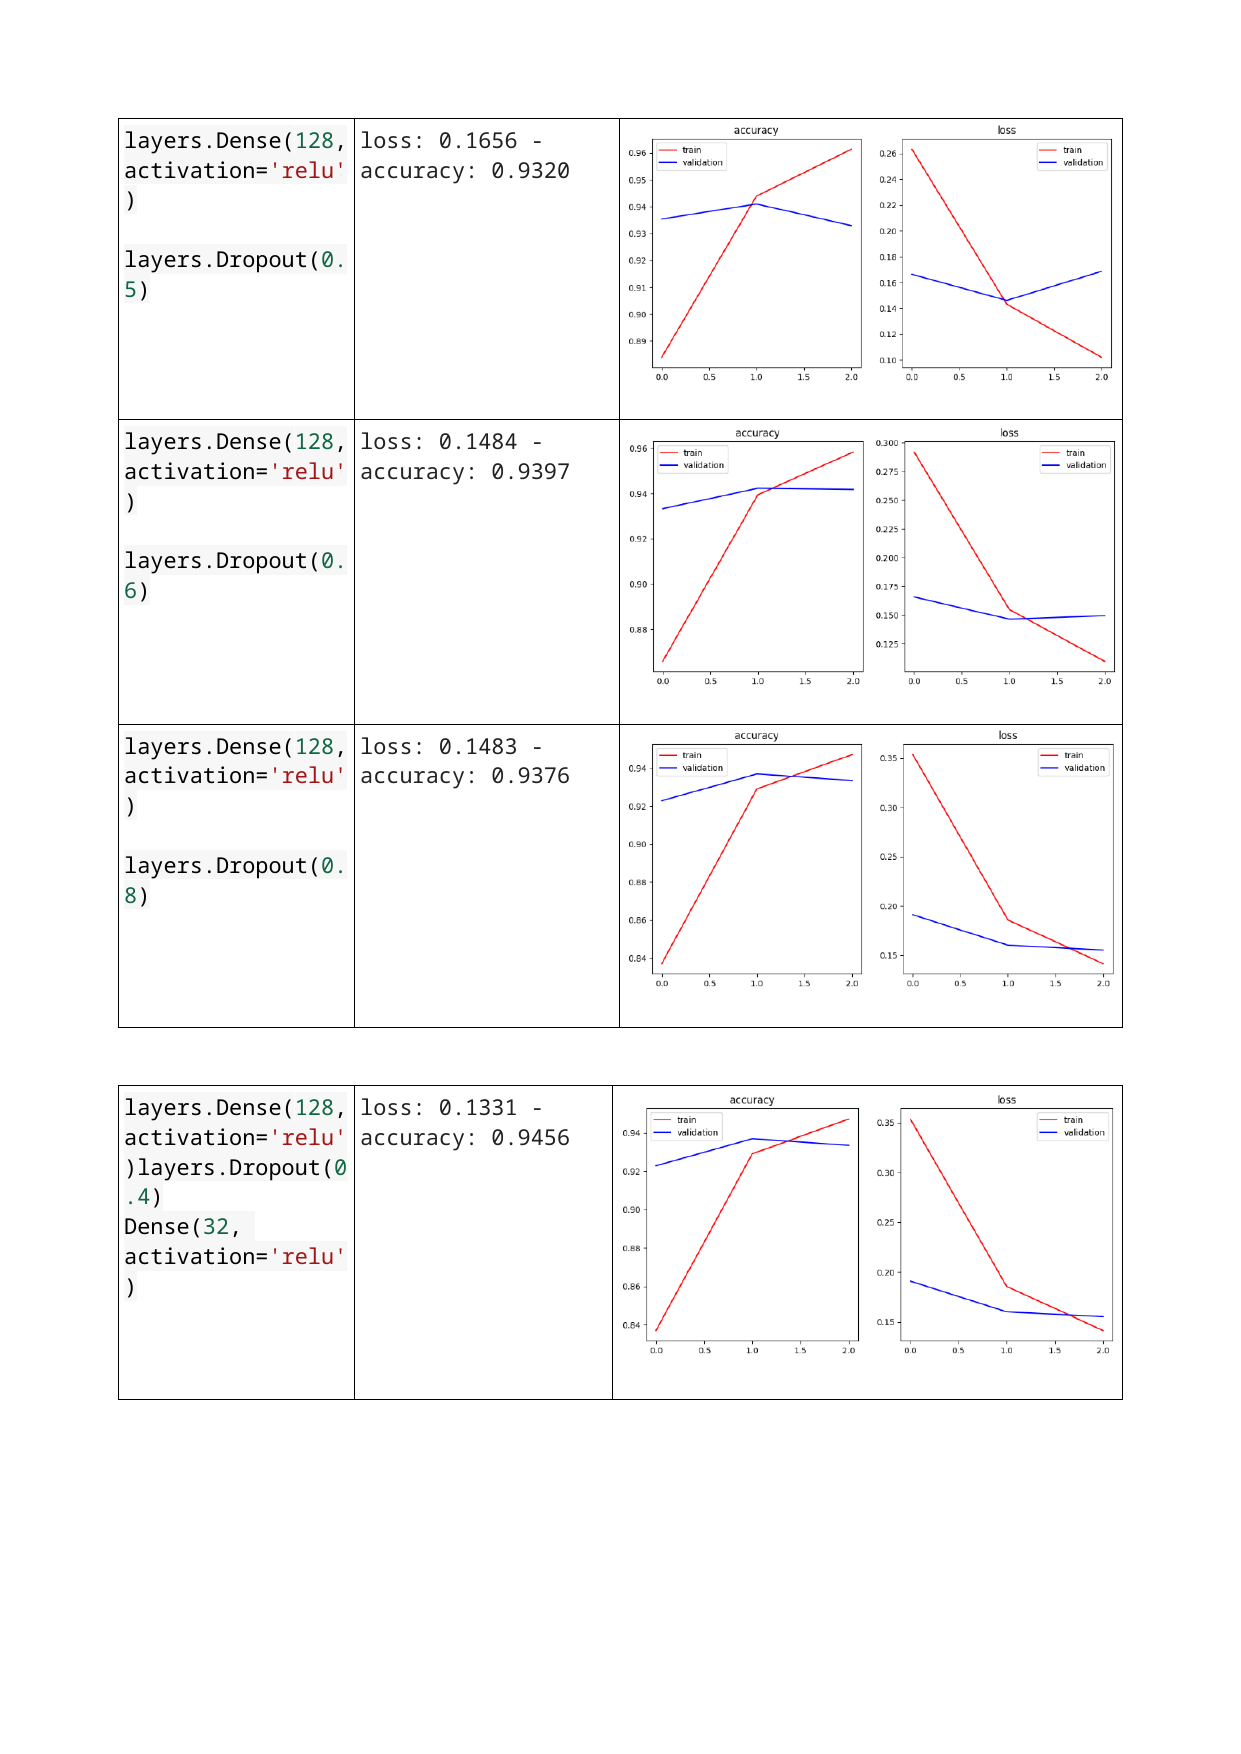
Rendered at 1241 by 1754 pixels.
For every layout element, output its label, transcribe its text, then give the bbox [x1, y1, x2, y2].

table_header [613, 1086, 1122, 1399]
table_cell [620, 420, 1122, 724]
table_cell [620, 725, 1122, 1027]
picture [625, 426, 1117, 690]
table_cell loss: 0.1656 - accuracy: 0.9320 [355, 119, 619, 419]
table_cell loss: 0.1484 - accuracy: 0.9397 [355, 420, 619, 724]
picture [625, 125, 1117, 385]
table_header layers.Dense(128, activation='relu')layers.Dropout(0.4) Dense(32, activation='relu') [119, 1086, 354, 1399]
picture [625, 730, 1117, 993]
table_cell layers.Dense(128, activation='relu') layers.Dropout(0.8) [119, 725, 354, 1027]
table_header loss: 0.1331 - accuracy: 0.9456 [355, 1086, 612, 1399]
table_cell loss: 0.1483 - accuracy: 0.9376 [355, 725, 619, 1027]
table_cell layers.Dense(128, activation='relu') layers.Dropout(0.5) [119, 119, 354, 419]
table_cell layers.Dense(128, activation='relu') layers.Dropout(0.6) [119, 420, 354, 724]
picture [618, 1092, 1117, 1365]
table_cell [620, 119, 1122, 419]
